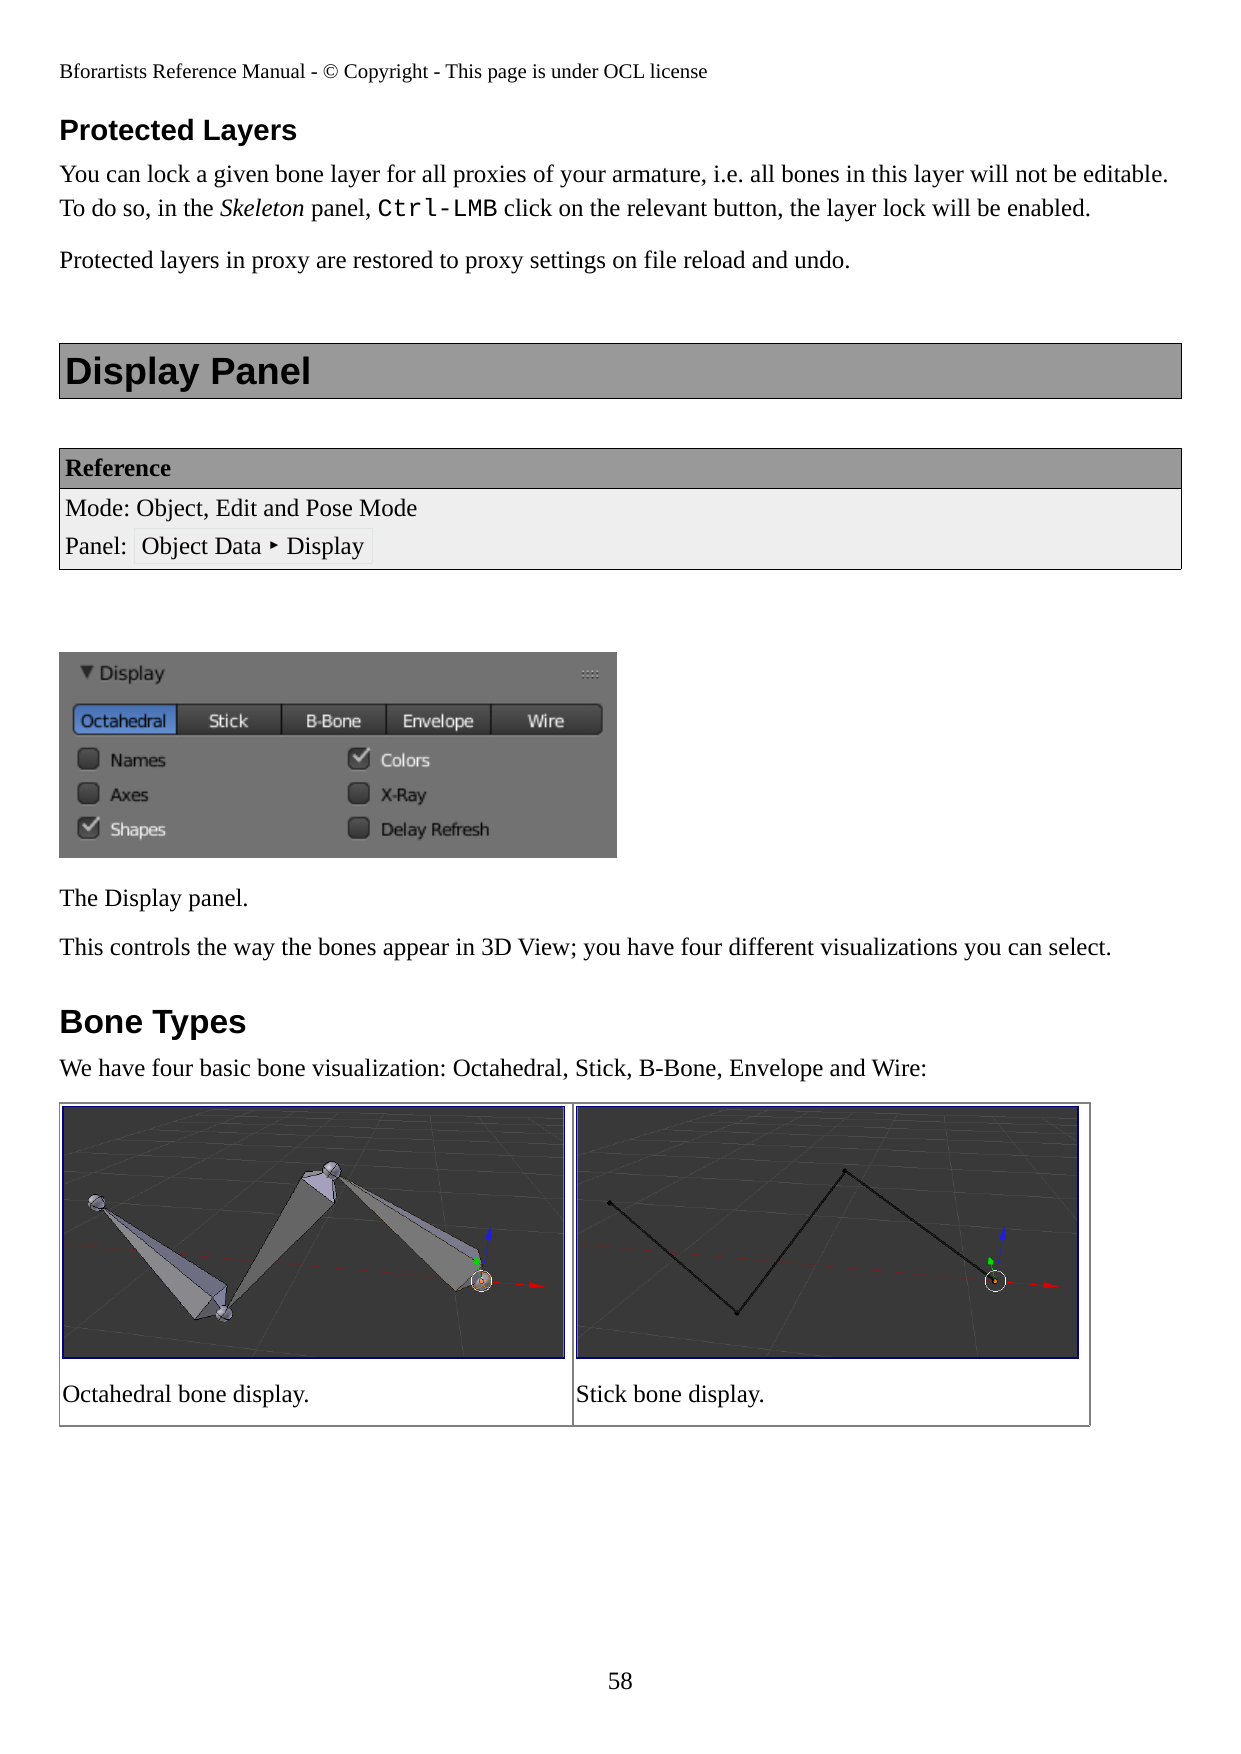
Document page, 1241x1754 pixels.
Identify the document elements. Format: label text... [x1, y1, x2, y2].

table_header Stick bone display. [574, 1104, 1089, 1425]
text This controls the way the bones appear in 3D View; you have four different visualizations you can select. [59, 932, 1181, 961]
table_header Display Panel [60, 344, 1181, 398]
picture [64, 1107, 564, 1357]
picture [59, 652, 617, 858]
text Protected layers in proxy are restored to proxy settings on file reload and undo. [59, 245, 1181, 274]
picture [577, 1107, 1077, 1357]
table_header Octahedral bone display. [60, 1104, 572, 1425]
text We have four basic bone visualization: Octahedral, Stick, B-Bone, Envelope and Wire: [59, 1053, 1181, 1082]
table_header Reference [60, 449, 1181, 488]
subtitle Bone Types [59, 1002, 1181, 1041]
subtitle Protected Layers [59, 113, 1181, 146]
table_cell Mode: Object, Edit and Pose Mode Panel: Object Data ‣ Display [60, 489, 1181, 569]
text The Display panel. [59, 883, 1181, 912]
text You can lock a given bone layer for all proxies of your armature, i.e. all bones in this layer will not be editable. To do so, in the Skeleton panel, Ctrl-LMB click on the relevant button, the layer lock will be enabled. [59, 159, 1181, 224]
